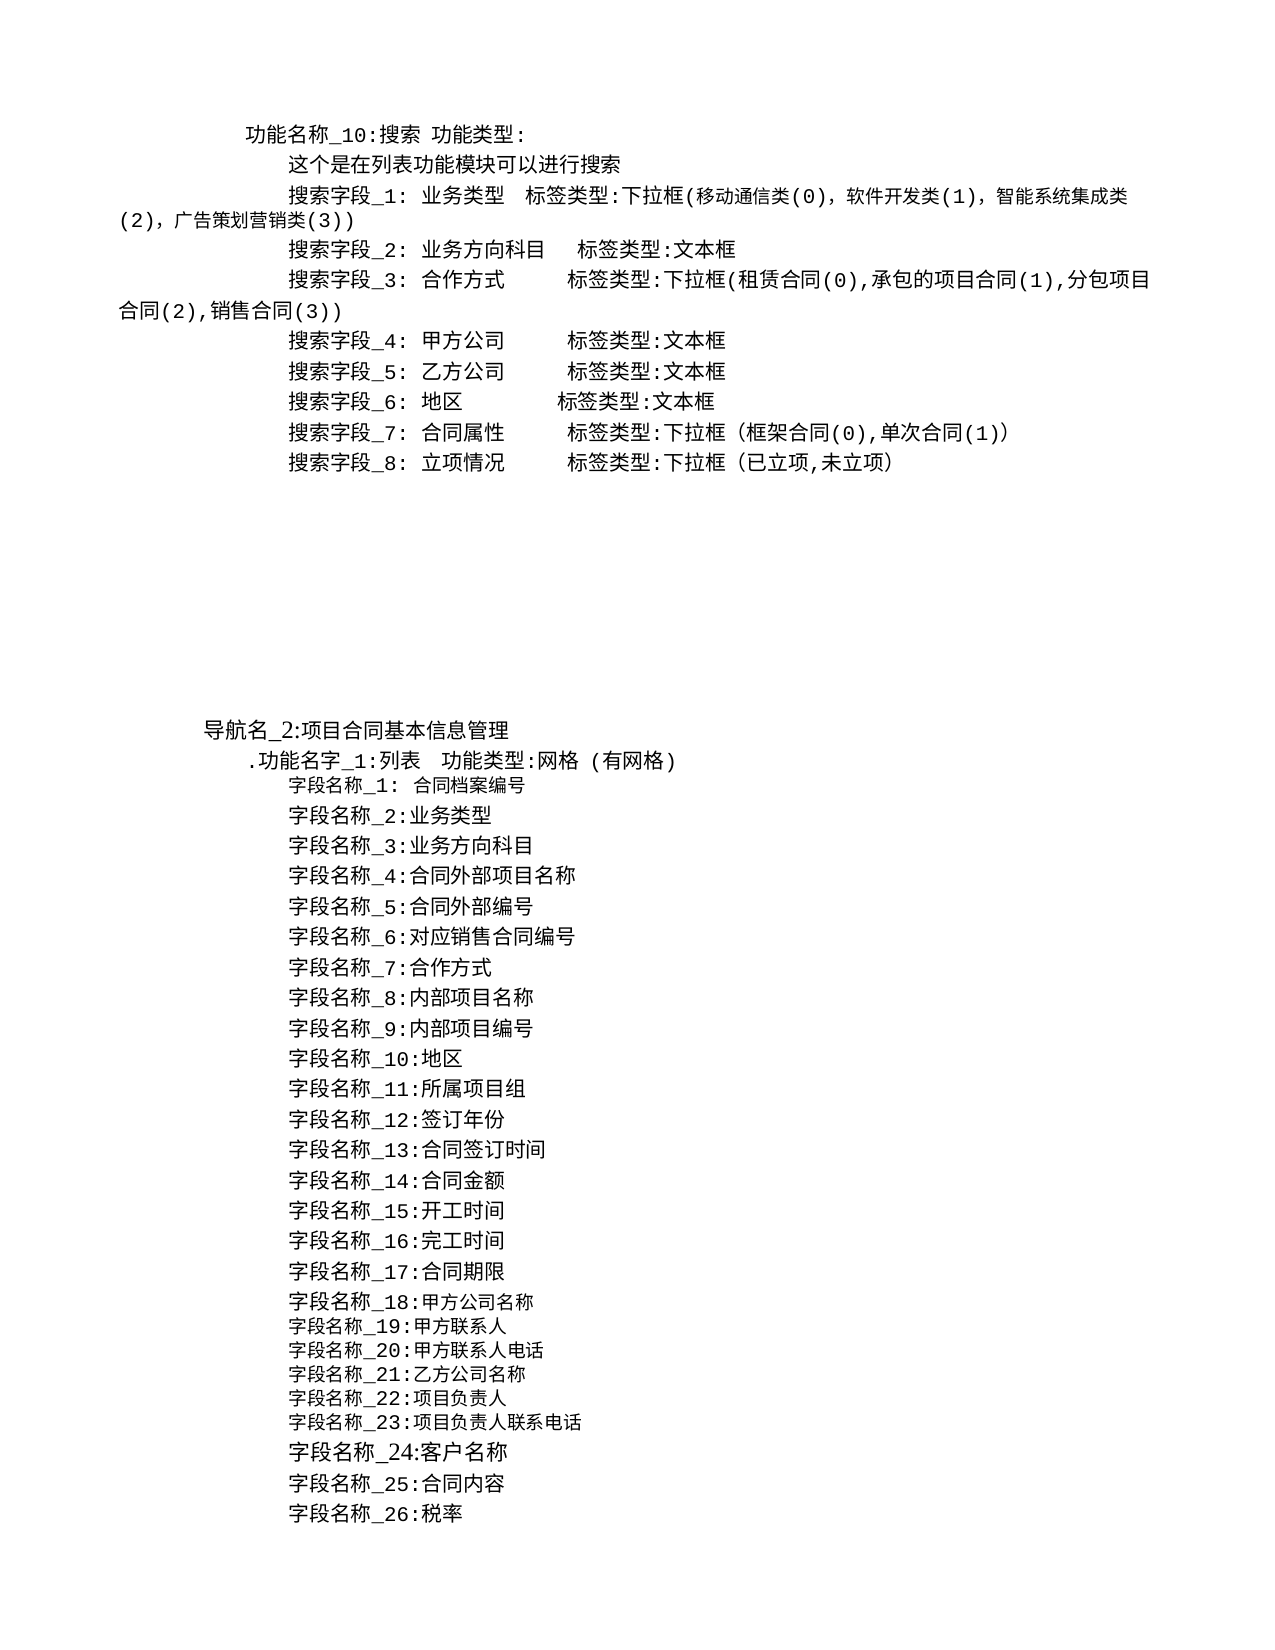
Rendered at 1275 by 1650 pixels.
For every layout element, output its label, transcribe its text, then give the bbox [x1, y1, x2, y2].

text 字段名称_14:合同金额 [118, 1164, 1157, 1194]
text 字段名称_12:签订年份 [118, 1103, 1157, 1133]
text 字段名称_21:乙方公司名称 [118, 1364, 1157, 1388]
text 搜索字段_3: 合作方式 标签类型:下拉框(租赁合同(0),承包的项目合同(1),分包项目合同(2),销售合同(3)) [118, 264, 1157, 324]
text 字段名称_8:内部项目名称 [118, 981, 1157, 1012]
text 这个是在列表功能模块可以进行搜索 [118, 148, 1157, 179]
text 字段名称_5:合同外部编号 [118, 890, 1157, 921]
text 字段名称_23:项目负责人联系电话 [118, 1411, 1157, 1435]
text 字段名称_15:开工时间 [118, 1194, 1157, 1225]
text 字段名称_1: 合同档案编号 [118, 775, 1157, 799]
text 字段名称_11:所属项目组 [118, 1073, 1157, 1103]
text 字段名称_26:税率 [118, 1497, 1157, 1528]
text 字段名称_4:合同外部项目名称 [118, 860, 1157, 890]
text 字段名称_16:完工时间 [118, 1225, 1157, 1255]
text 搜索字段_4: 甲方公司 标签类型:文本框 [118, 324, 1157, 355]
text 字段名称_24:客户名称 [118, 1435, 1157, 1467]
text 字段名称_20:甲方联系人电话 [118, 1340, 1157, 1364]
text 字段名称_19:甲方联系人 [118, 1316, 1157, 1340]
text 字段名称_25:合同内容 [118, 1467, 1157, 1497]
text 字段名称_6:对应销售合同编号 [118, 921, 1157, 951]
text 导航名_2:项目合同基本信息管理 [118, 713, 1157, 745]
text 字段名称_17:合同期限 [118, 1255, 1157, 1286]
text 搜索字段_6: 地区 标签类型:文本框 [118, 385, 1157, 416]
text 搜索字段_2: 业务方向科目 标签类型:文本框 [118, 233, 1157, 264]
text 字段名称_3:业务方向科目 [118, 829, 1157, 860]
text 字段名称_9:内部项目编号 [118, 1012, 1157, 1042]
text 字段名称_2:业务类型 [118, 799, 1157, 829]
text 搜索字段_8: 立项情况 标签类型:下拉框（已立项,未立项） [118, 446, 1157, 477]
text 字段名称_10:地区 [118, 1042, 1157, 1073]
text 搜索字段_7: 合同属性 标签类型:下拉框（框架合同(0),单次合同(1)） [118, 416, 1157, 446]
text .功能名字_1:列表 功能类型:网格 (有网格) [118, 745, 1157, 775]
text 功能名称_10:搜索 功能类型: [118, 118, 1157, 148]
text 搜索字段_1: 业务类型 标签类型:下拉框(移动通信类(0)，软件开发类(1)，智能系统集成类(2)，广告策划营销类(3)) [118, 179, 1157, 233]
text 搜索字段_5: 乙方公司 标签类型:文本框 [118, 355, 1157, 385]
text 字段名称_7:合作方式 [118, 951, 1157, 981]
text 字段名称_22:项目负责人 [118, 1388, 1157, 1411]
text 字段名称_13:合同签订时间 [118, 1133, 1157, 1164]
text 字段名称_18:甲方公司名称 [118, 1286, 1157, 1316]
